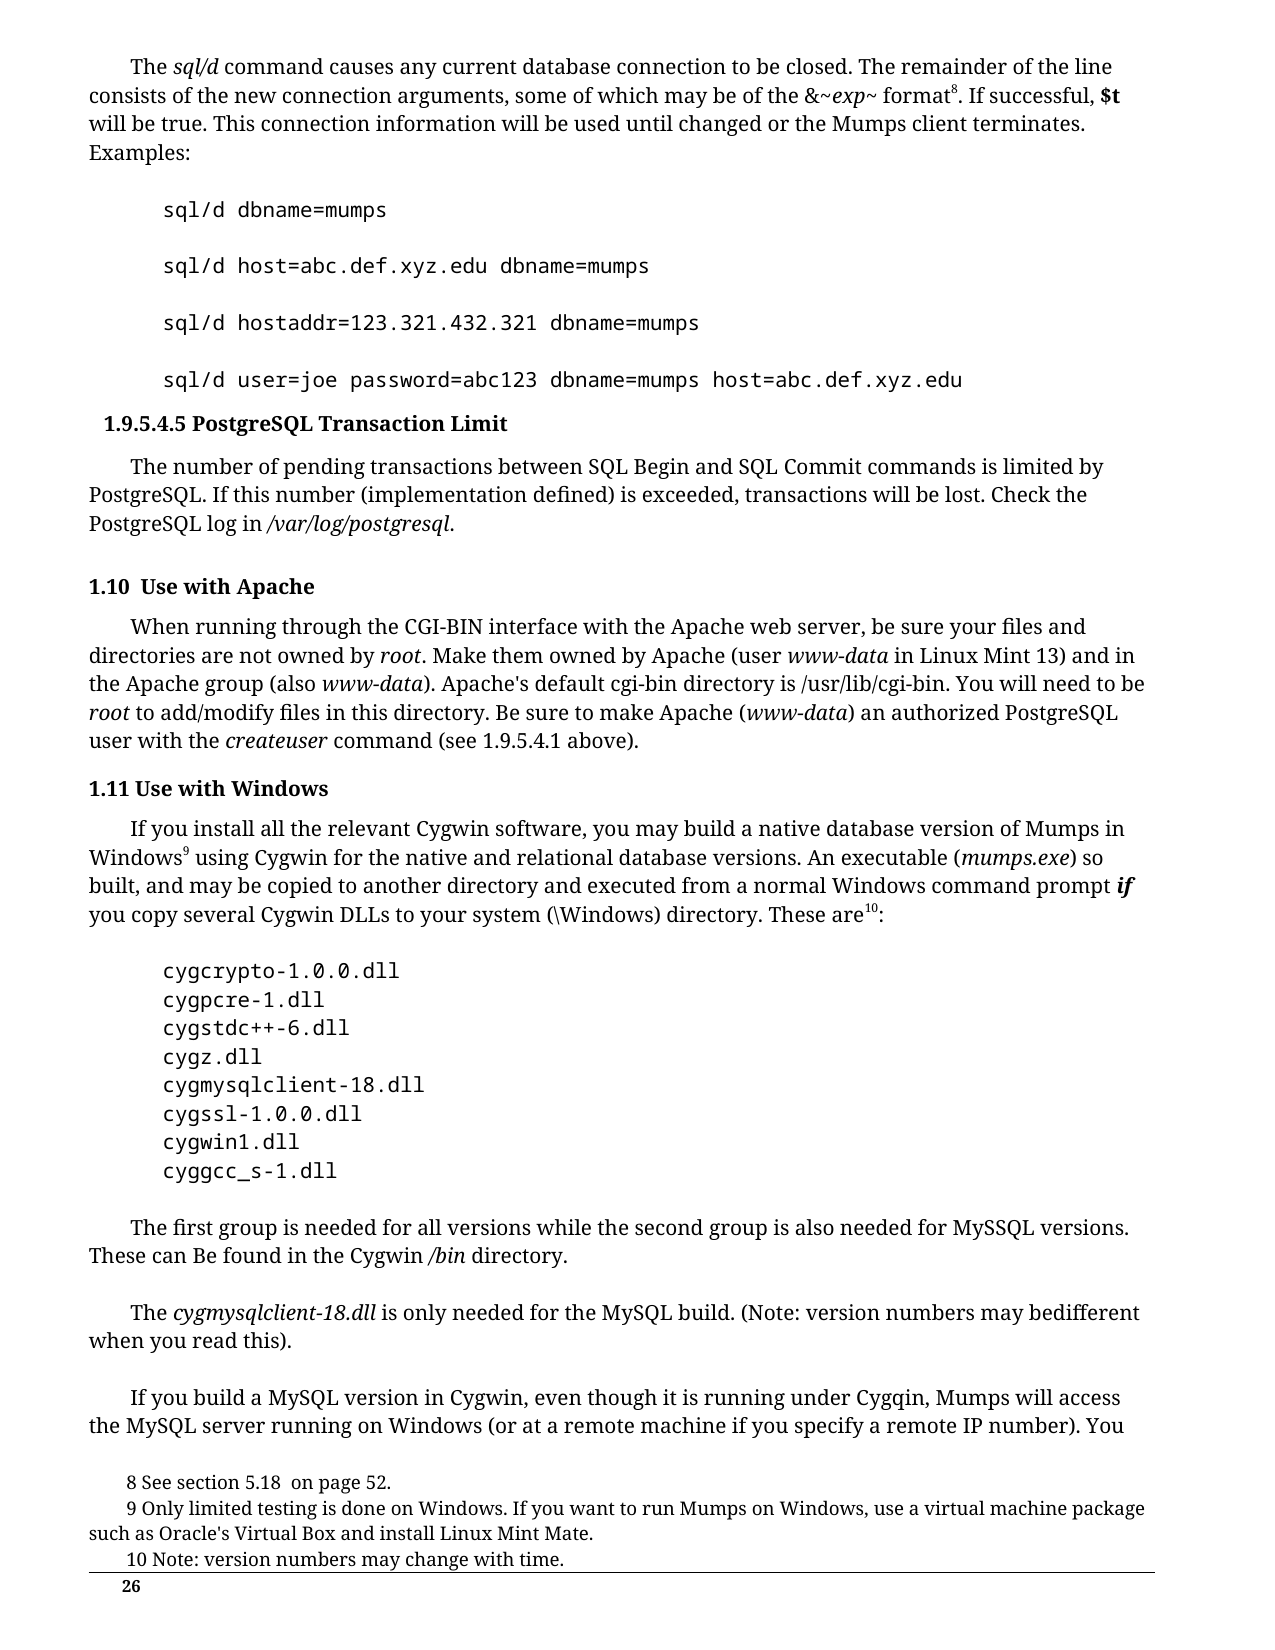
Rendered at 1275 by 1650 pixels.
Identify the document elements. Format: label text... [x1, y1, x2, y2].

text The cygmysqlclient-18.dll is only needed for the MySQL build. (Note: version numbers may bedifferent when you read this). [88, 1298, 1155, 1355]
text The first group is needed for all versions while the second group is also needed for MySSQL versions. These can Be found in the Cygwin /bin directory. [88, 1213, 1155, 1269]
text The sql/d command causes any current database connection to be closed. The remainder of the line consists of the new connection arguments, some of which may be of the &~exp~ format. If successful, $t will be true. This connection information will be used until changed or the Mumps client terminates. Examples: sql/d dbname=mumps sql/d host=abc.def.xyz.edu dbname=mumps [88, 52, 1155, 308]
text sql/d user=joe password=abc123 dbname=mumps host=abc.def.xyz.edu [88, 365, 1170, 394]
subtitle Use with Apache [88, 572, 1170, 600]
text See section 5.18 on page 47. [88, 1469, 1155, 1495]
text Only limited testing is done on Windows. If you want to run Mumps on Windows, use a virtual machine package such as Oracle's Virtual Box and install Linux Mint Mate. [88, 1495, 1155, 1546]
text If you build a MySQL version in Cygwin, even though it is running under Cygqin, Mumps will access the MySQL server running on Windows (or at a remote machine if you specify a remote IP number). You [88, 1383, 1155, 1440]
text When running through the CGI-BIN interface with the Apache web server, be sure your files and directories are not owned by root. Make them owned by Apache (user www-data in Linux Mint 13) and in the Apache group (also www-data). Apache's default cgi-bin directory is /usr/lib/cgi-bin. You will need to be root to add/modify files in this directory. Be sure to make Apache (www-data) an authorized PostgreSQL user with the createuser command (see 1.9.5.4.1 above). [88, 612, 1155, 754]
text sql/d hostaddr=123.321.432.321 dbname=mumps [88, 308, 1155, 337]
text If you install all the relevant Cygwin software, you may build a native database version of Mumps in Windows using Cygwin for the native and relational database versions. An executable (mumps.exe) so built, and may be copied to another directory and executed from a normal Windows command prompt if you copy several Cygwin DLLs to your system (\Windows) directory. These are: [88, 814, 1155, 928]
text Note: version numbers may change with time. [88, 1546, 1155, 1572]
text The number of pending transactions between SQL Begin and SQL Commit commands is limited by PostgreSQL. If this number (implementation defined) is exceeded, transactions will be lost. Check the PostgreSQL log in /var/log/postgresql. [88, 452, 1170, 537]
subtitle PostgreSQL Transaction Limit [103, 409, 1170, 437]
text cygcrypto-1.0.0.dll cygpcre-1.dll cygstdc++-6.dll cygz.dll cygmysqlclient-18.dll cygssl-1.0.0.dll cygwin1.dll cyggcc_s-1.dll [88, 957, 1155, 1184]
subtitle Use with Windows [88, 774, 1170, 802]
